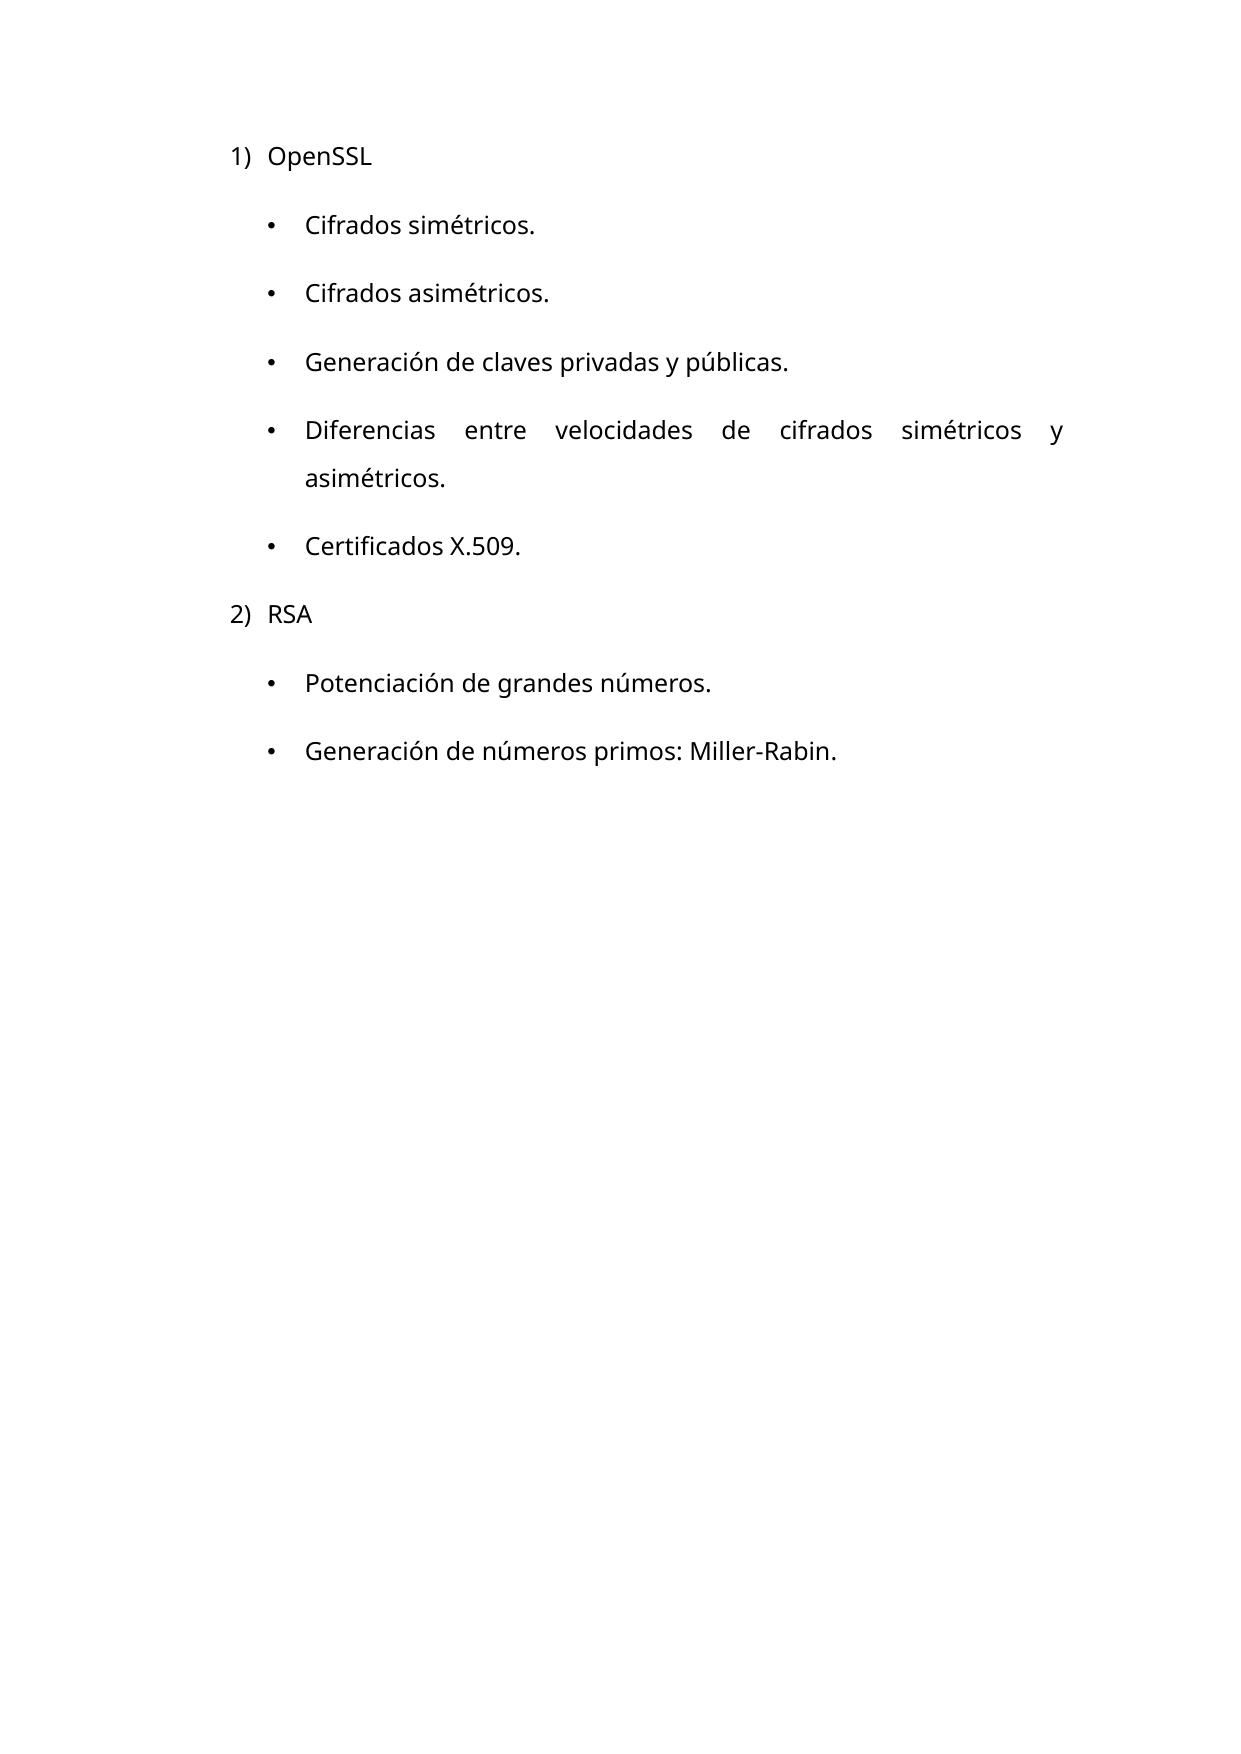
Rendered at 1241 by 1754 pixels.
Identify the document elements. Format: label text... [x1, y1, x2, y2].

list Cifrados asimétricos. [267, 276, 1064, 310]
list RSA [229, 597, 1064, 631]
list Diferencias entre velocidades de cifrados simétricos y asimétricos. [267, 413, 1064, 494]
list Potenciación de grandes números. [267, 666, 1064, 700]
list Cifrados simétricos. [267, 207, 1064, 241]
list Generación de claves privadas y públicas. [267, 344, 1064, 378]
list OpenSSL [229, 139, 1064, 173]
list Generación de números primos: Miller-Rabin. [267, 734, 1064, 768]
list Certificados X.509. [267, 529, 1064, 563]
